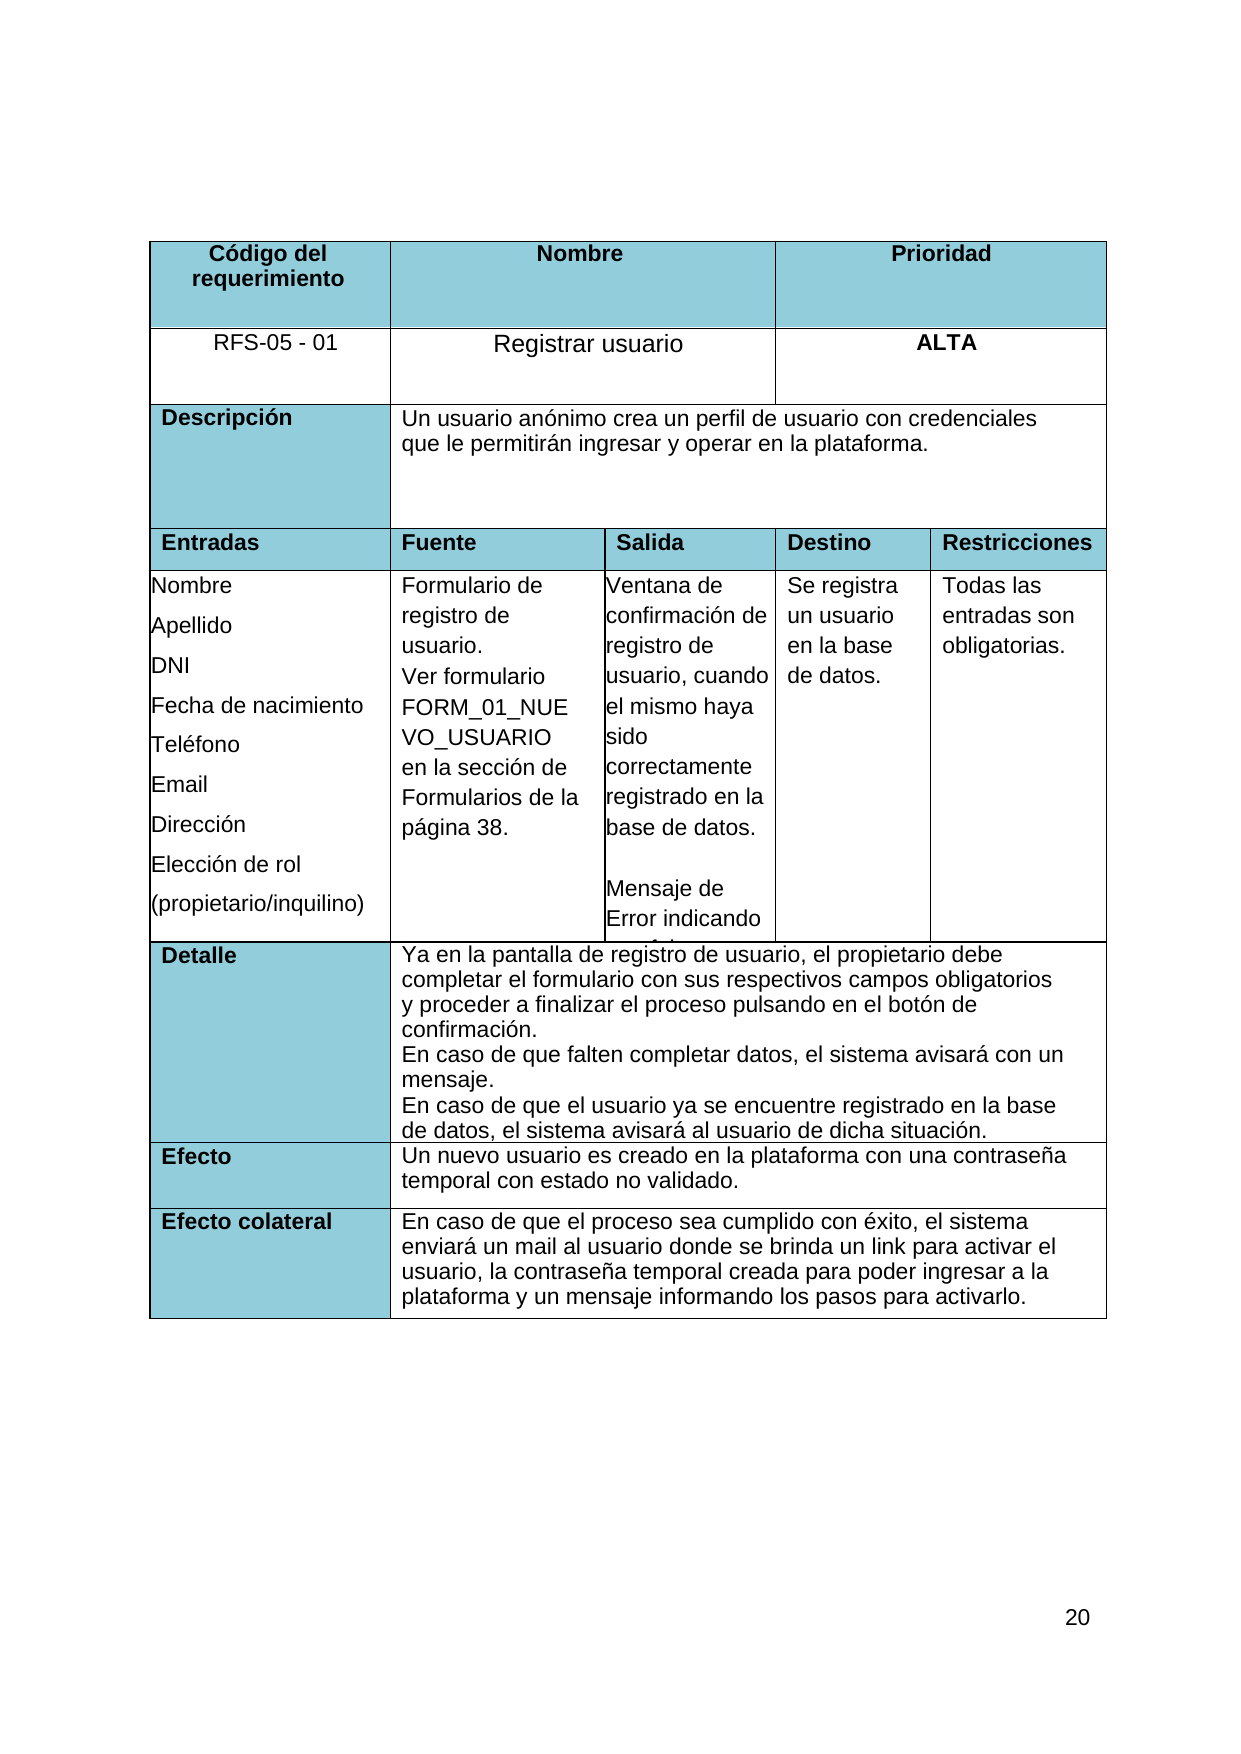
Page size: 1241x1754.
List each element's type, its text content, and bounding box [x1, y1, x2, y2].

table_cell Un nuevo usuario es creado en la plataforma con una contraseña temporal con estado no validado. [391, 1143, 1106, 1208]
table_cell RFS-05 - 01 [151, 329, 390, 404]
table_cell Nombre Apellido DNI Fecha de nacimiento Teléfono Email Dirección Elección de rol (propietario/inquilino) [151, 571, 390, 941]
table_cell Fuente [391, 529, 604, 570]
table_cell Salida [606, 529, 775, 570]
table_cell Descripción [151, 405, 390, 528]
table_cell Restricciones [931, 529, 1106, 570]
table_cell Todas las entradas son obligatorias. [931, 571, 1106, 941]
table_cell Efecto colateral [151, 1209, 390, 1318]
table_cell Se registra un usuario en la base de datos. [776, 571, 930, 941]
table_cell Registrar usuario [391, 329, 775, 404]
table_cell Destino [776, 529, 930, 570]
table_cell Entradas [151, 529, 390, 570]
table_header Prioridad [776, 242, 1106, 327]
table_cell Efecto [151, 1143, 390, 1208]
table_cell En caso de que el proceso sea cumplido con éxito, el sistema enviará un mail al usuario donde se brinda un link para activar el usuario, la contraseña temporal creada para poder ingresar a la plataforma y un mensaje informando los pasos para activarlo. [391, 1209, 1106, 1318]
table_cell Ya en la pantalla de registro de usuario, el propietario debe completar el formulario con sus respectivos campos obligatorios y proceder a finalizar el proceso pulsando en el botón de confirmación. En caso de que falten completar datos, el sistema avisará con un mensaje. En caso de que el usuario ya se encuentre registrado en la base de datos, el sistema avisará al usuario de dicha situación. [391, 943, 1106, 1142]
table_cell Formulario de registro de usuario. Ver formulario FORM_01_NUEVO_USUARIO en la sección de Formularios de la página 38. [391, 571, 604, 941]
table_header Código del requerimiento [151, 242, 390, 327]
table_cell ALTA [776, 329, 1106, 404]
table_cell Ventana de confirmación de registro de usuario, cuando el mismo haya sido correctamente registrado en la base de datos. Mensaje de Error indicando que faltan completar datos. Mensaje de Error de registro de usuario, cuando el sistema no haya conseguido registrar el usuario en la base de datos o el usuario ya se encuentre registrado en el sistema. [606, 571, 775, 941]
table_cell Detalle [151, 943, 390, 1142]
table_cell Un usuario anónimo crea un perfil de usuario con credenciales que le permitirán ingresar y operar en la plataforma. [391, 405, 1106, 528]
table_header Nombre [391, 242, 775, 327]
